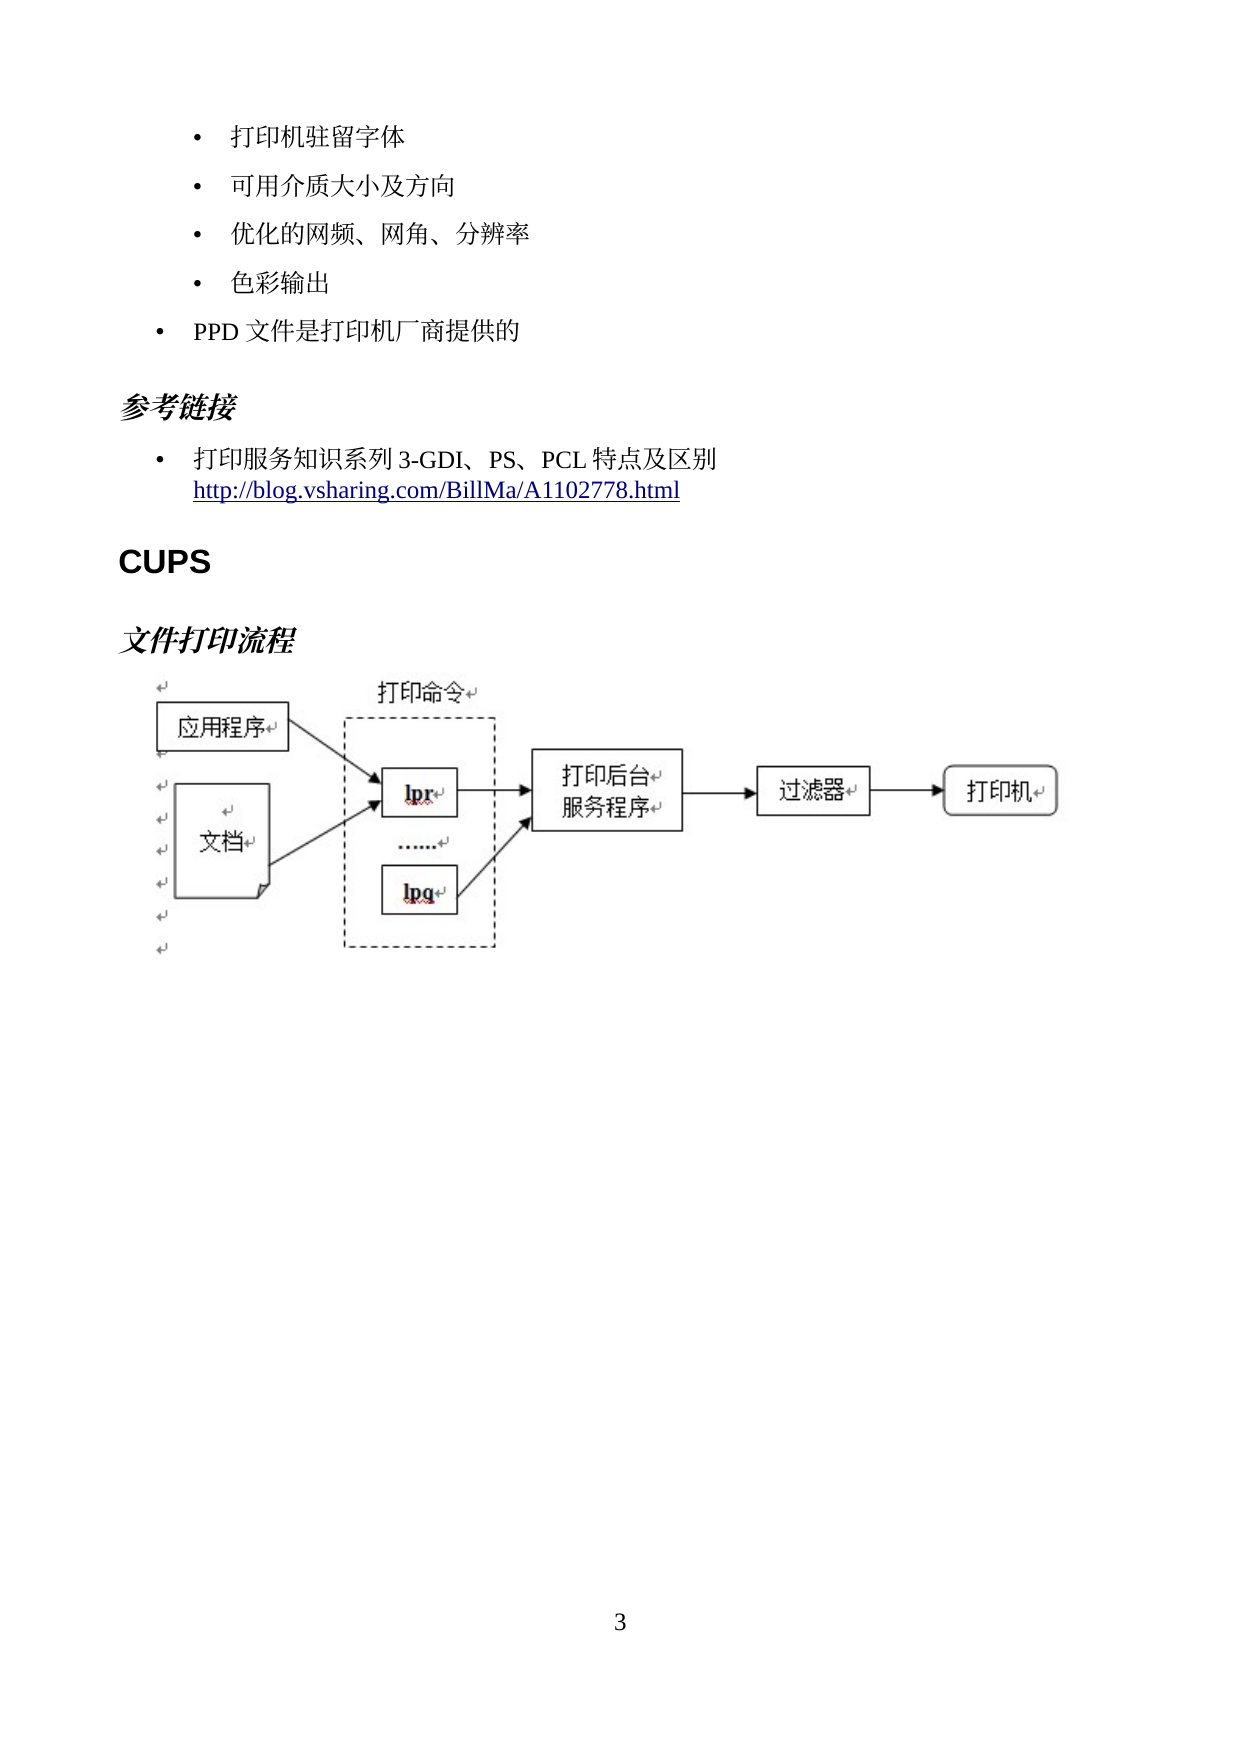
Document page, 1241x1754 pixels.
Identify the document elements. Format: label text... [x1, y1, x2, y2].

list 打印服务知识系列3-GDI、PS、PCL特点及区别 http://blog.vsharing.com/BillMa/A1102778.html [156, 440, 1122, 504]
list 优化的网频、网角、分辨率 [193, 215, 1122, 251]
subtitle 文件打印流程 [118, 618, 1122, 660]
subtitle CUPS [118, 542, 1122, 581]
subtitle 参考链接 [118, 385, 1122, 427]
list 色彩输出 [193, 263, 1122, 299]
list 可用介质大小及方向 [193, 167, 1122, 202]
list 打印机驻留字体 [193, 118, 1122, 154]
list PPD 文件是打印机厂商提供的 [156, 312, 1122, 348]
